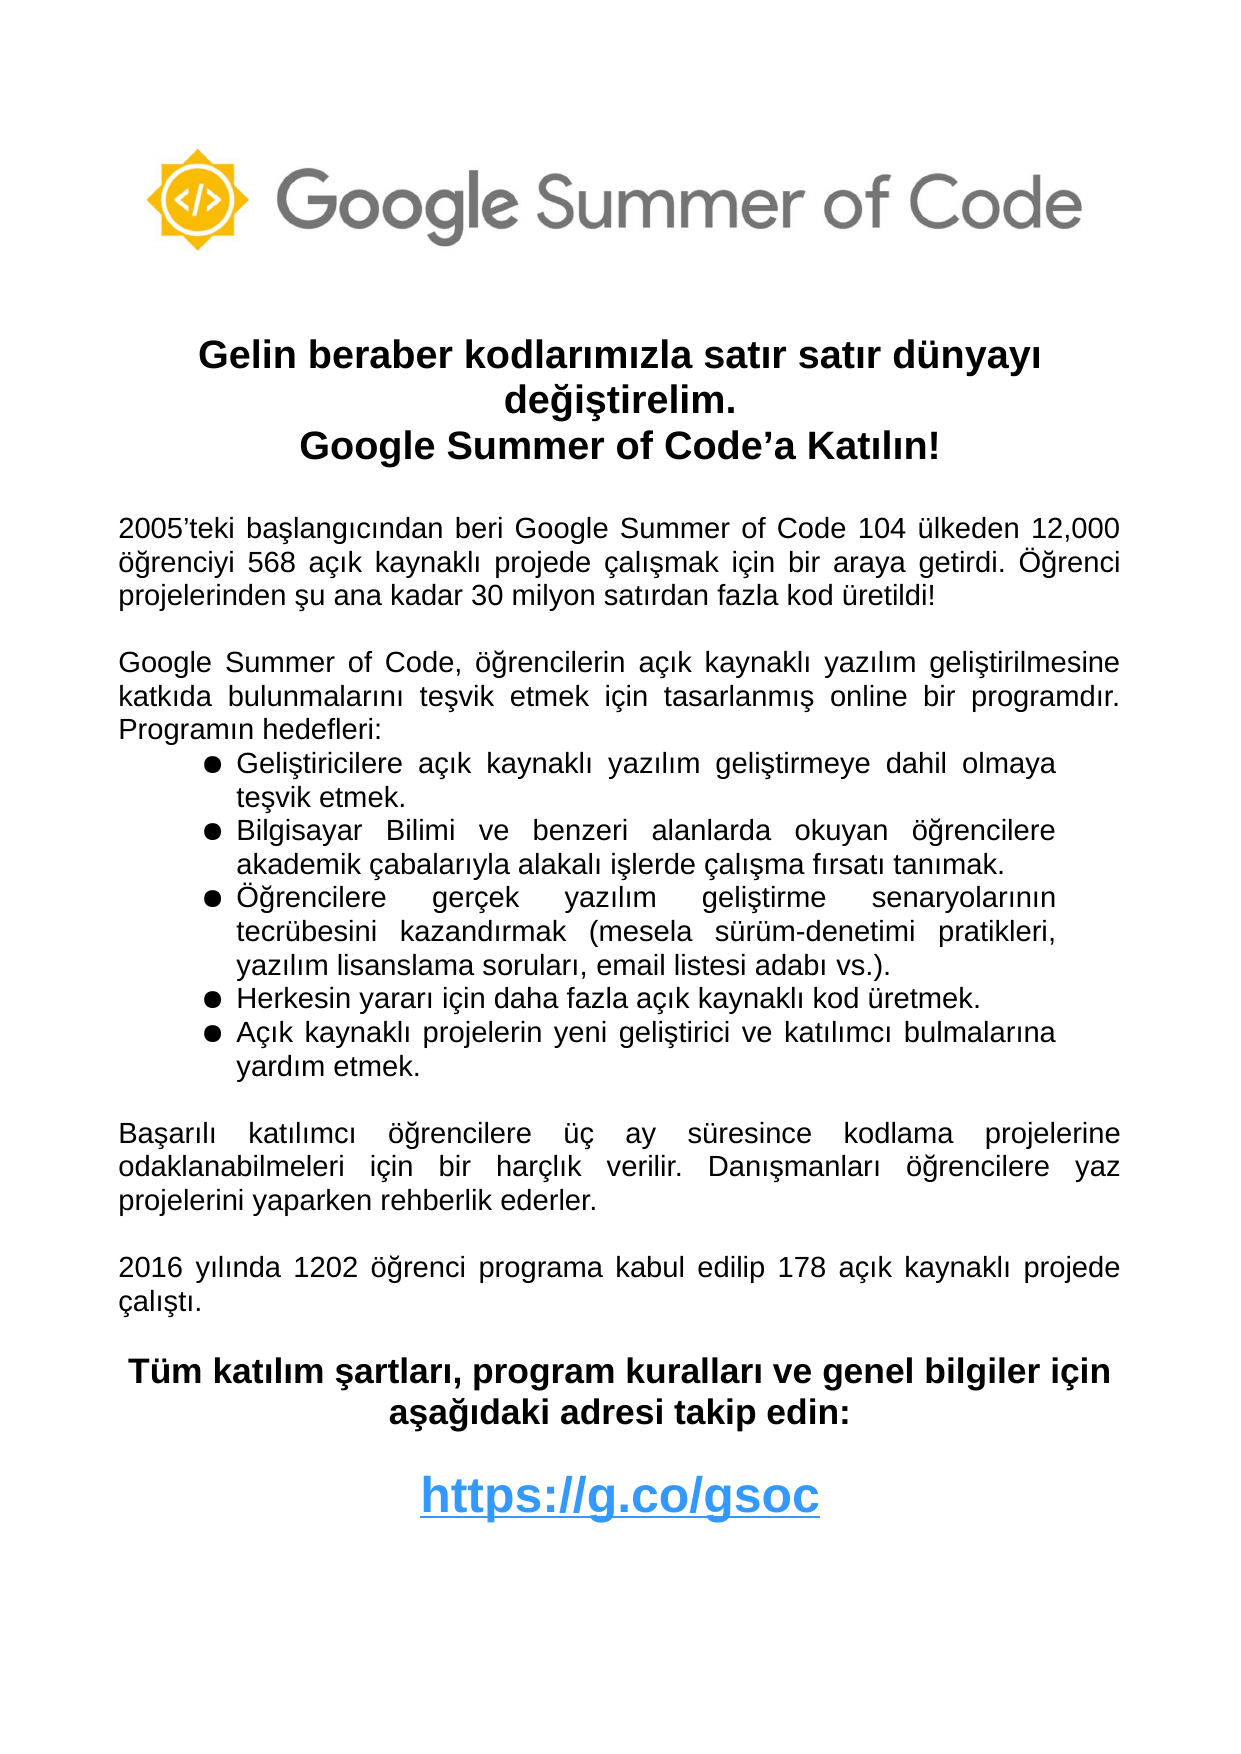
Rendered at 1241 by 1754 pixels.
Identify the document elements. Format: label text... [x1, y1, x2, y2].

text Google Summer of Code, öğrencilerin açık kaynaklı yazılım geliştirilmesine katkıda bulunmalarını teşvik etmek için tasarlanmış online bir programdır. Programın hedefleri: [118, 645, 1122, 746]
text 2016 yılında 1202 öğrenci programa kabul edilip 178 açık kaynaklı projede çalıştı. [118, 1250, 1122, 1317]
list Öğrencilere gerçek yazılım geliştirme senaryolarının tecrübesini kazandırmak (mesela sürüm-denetimi pratikleri, yazılım lisanslama soruları, email listesi adabı vs.). [201, 881, 1057, 981]
text 2005’teki başlangıcından beri Google Summer of Code 104 ülkeden 12,000 öğrenciyi 568 açık kaynaklı projede çalışmak için bir araya getirdi. Öğrenci projelerinden şu ana kadar 30 milyon satırdan fazla kod üretildi! [118, 511, 1122, 612]
list Bilgisayar Bilimi ve benzeri alanlarda okuyan öğrencilere akademik çabalarıyla alakalı işlerde çalışma fırsatı tanımak. [201, 813, 1057, 881]
text Google Summer of Code’a Katılın! [118, 422, 1122, 468]
text Başarılı katılımcı öğrencilere üç ay süresince kodlama projelerine odaklanabilmeleri için bir harçlık verilir. Danışmanları öğrencilere yaz projelerini yaparken rehberlik ederler. [118, 1116, 1122, 1217]
list Herkesin yararı için daha fazla açık kaynaklı kod üretmek. [201, 981, 1057, 1015]
text https://g.co/gsoc [118, 1466, 1122, 1523]
picture [118, 118, 1123, 288]
list Açık kaynaklı projelerin yeni geliştirici ve katılımcı bulmalarına yardım etmek. [201, 1015, 1057, 1082]
list Geliştiricilere açık kaynaklı yazılım geliştirmeye dahil olmaya teşvik etmek. [201, 746, 1057, 813]
text Gelin beraber kodlarımızla satır satır dünyayı değiştirelim. [118, 331, 1122, 422]
text Tüm katılım şartları, program kuralları ve genel bilgiler için aşağıdaki adresi takip edin: [118, 1351, 1122, 1432]
